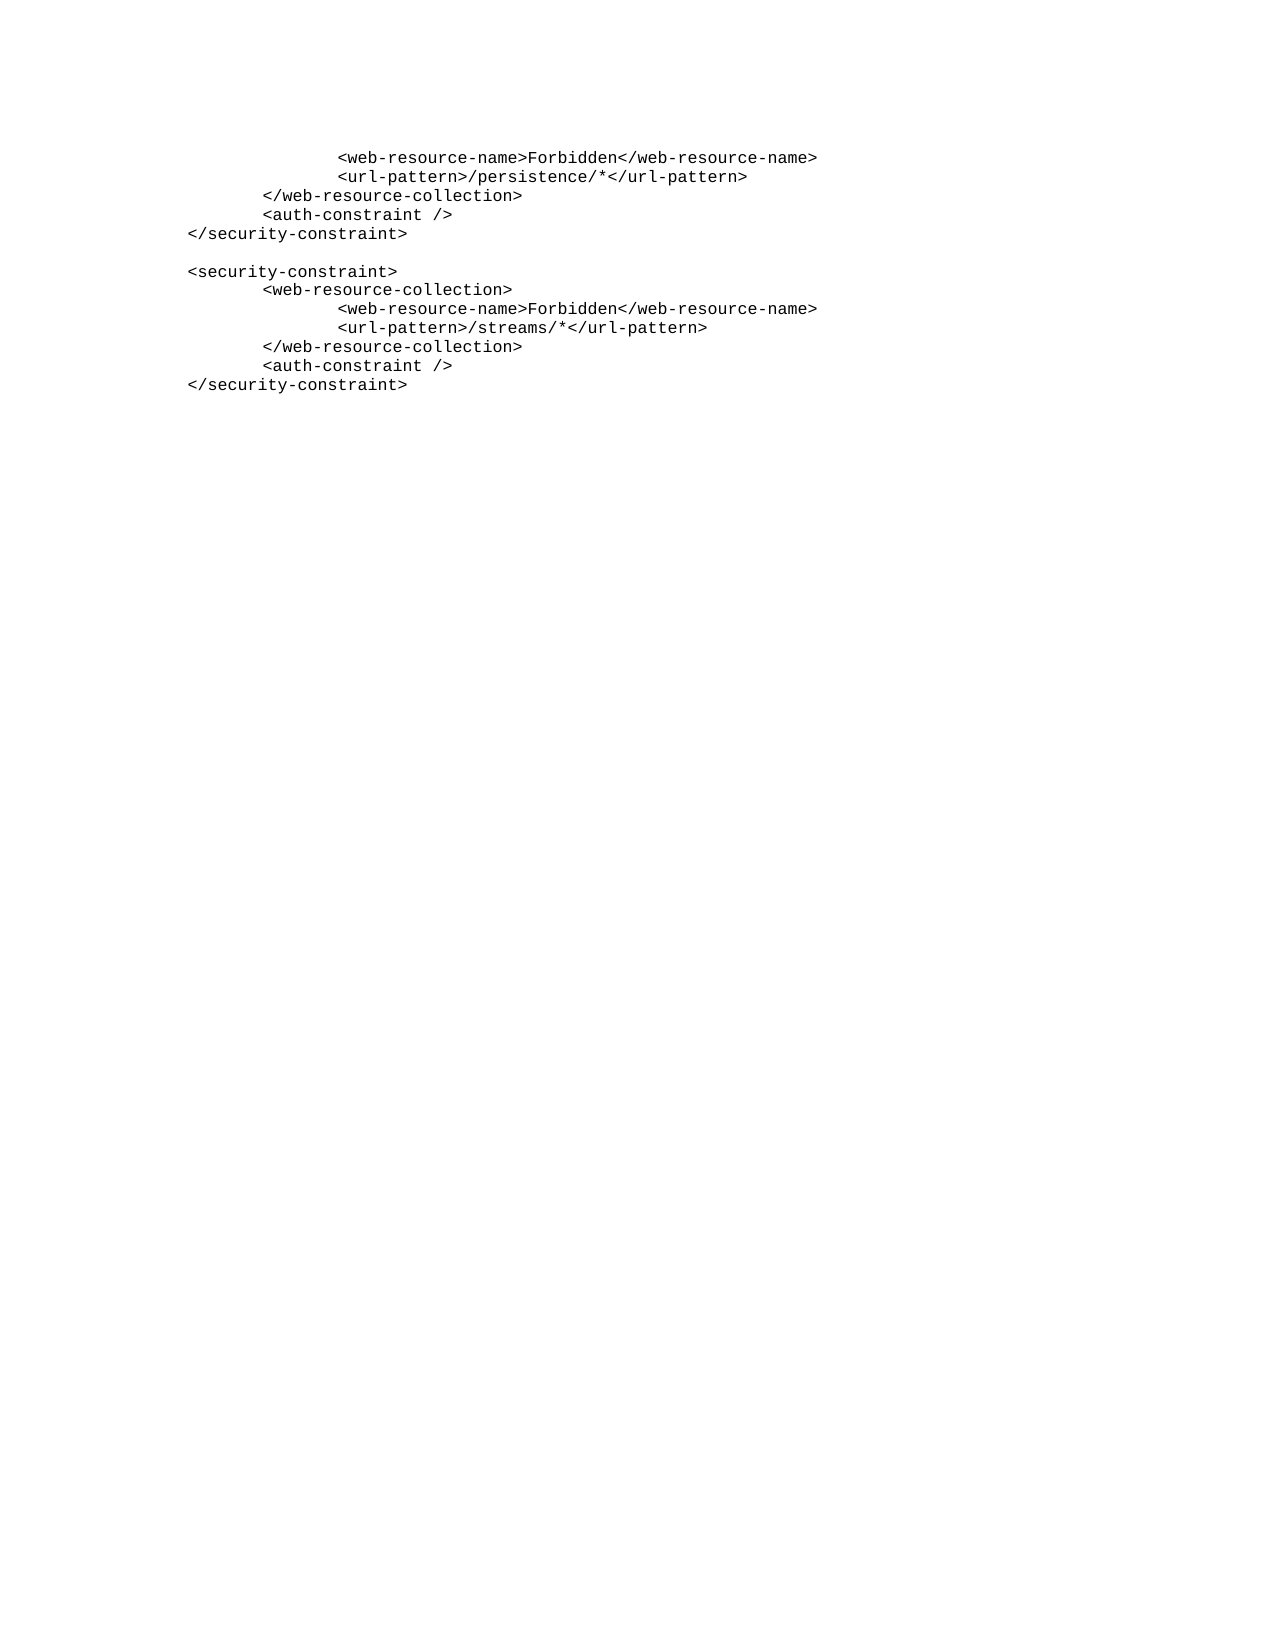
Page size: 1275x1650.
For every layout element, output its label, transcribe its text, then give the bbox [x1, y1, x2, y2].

text <auth-constraint /> [187, 357, 1087, 376]
text <web-resource-name>Forbidden</web-resource-name> [187, 301, 1087, 320]
text <auth-constraint /> [187, 207, 1087, 225]
text <web-resource-collection> [187, 282, 1087, 301]
text </web-resource-collection> [187, 188, 1087, 207]
text <url-pattern>/streams/*</url-pattern> [187, 320, 1087, 338]
text </web-resource-collection> [187, 338, 1087, 357]
text <security-constraint> [187, 263, 1087, 282]
text </security-constraint> [187, 376, 1087, 395]
text <web-resource-name>Forbidden</web-resource-name> [187, 150, 1087, 169]
text <url-pattern>/persistence/*</url-pattern> [187, 169, 1087, 188]
text </security-constraint> [187, 225, 1087, 244]
